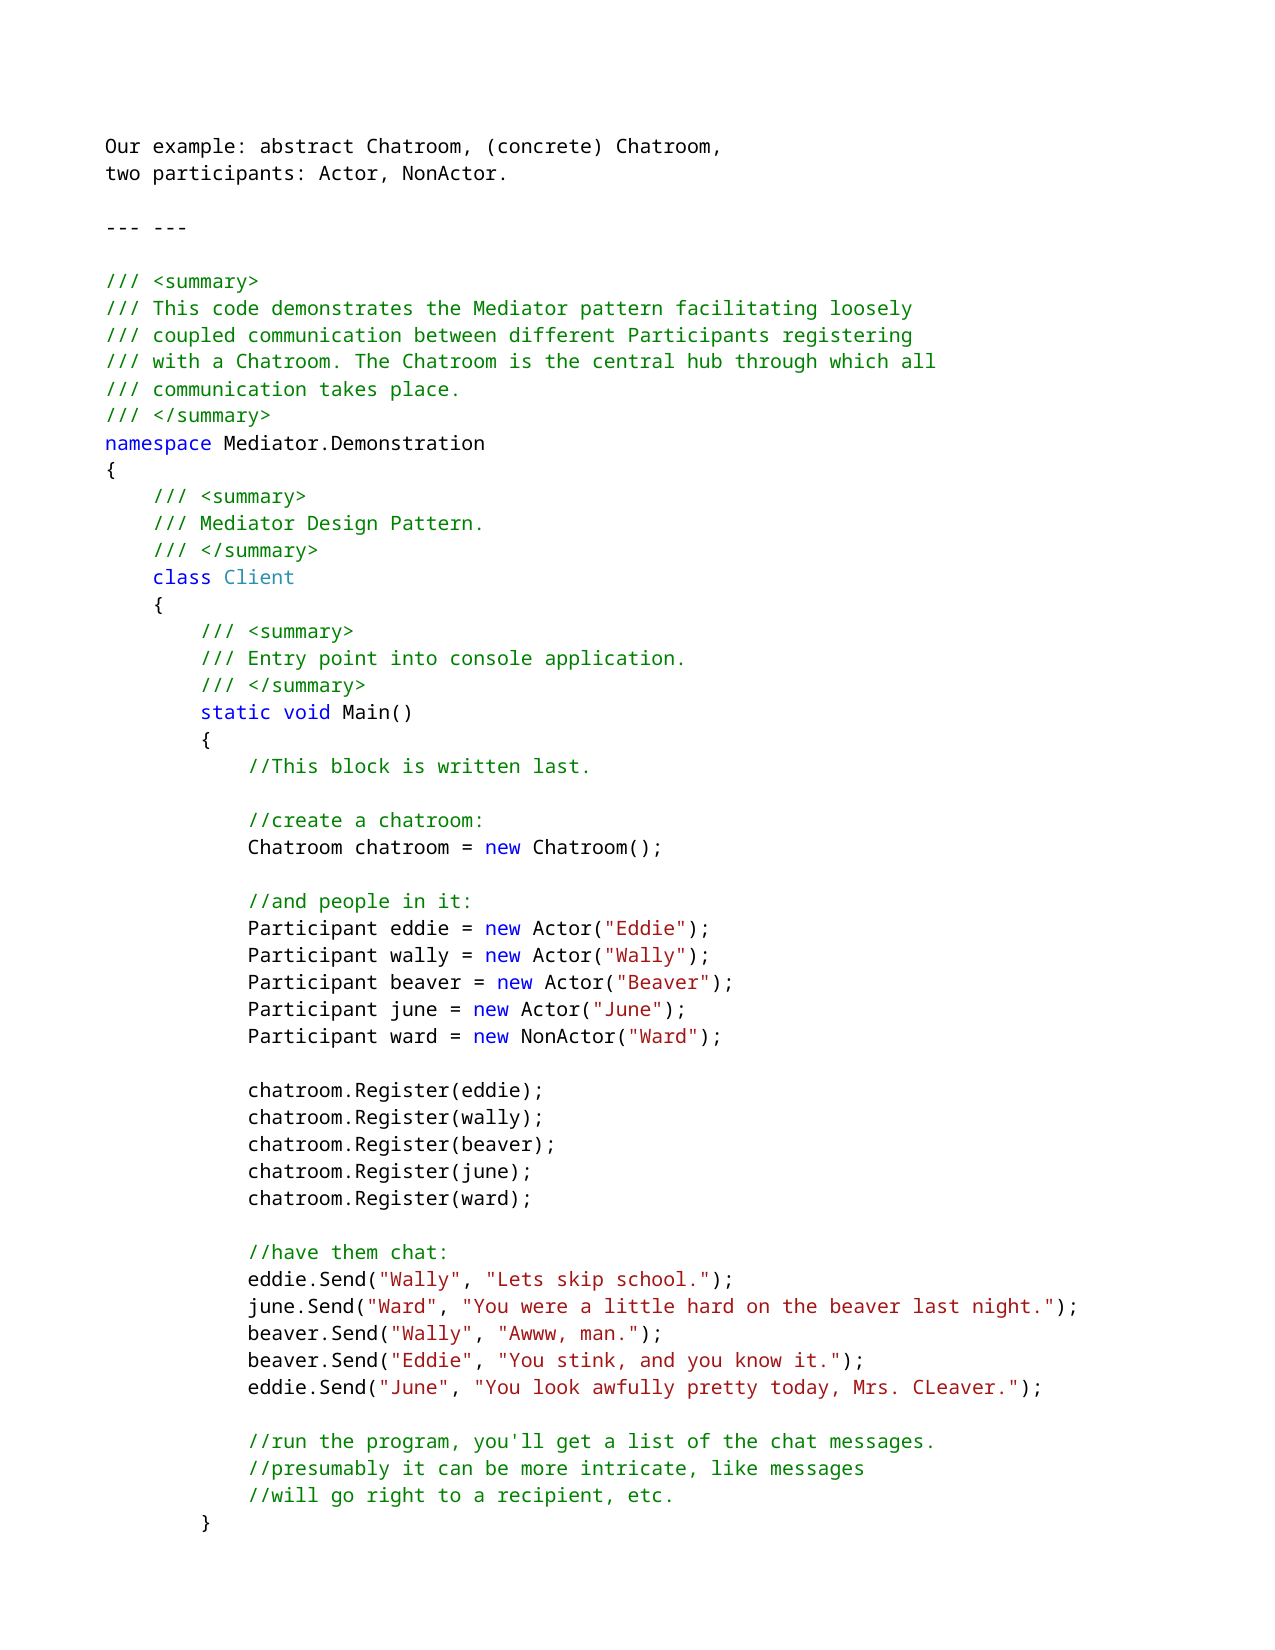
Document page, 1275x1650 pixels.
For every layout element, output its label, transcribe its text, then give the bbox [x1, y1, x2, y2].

text //This block is written last. [105, 752, 1170, 779]
text { [105, 726, 1170, 752]
text /// <summary> [105, 483, 1170, 510]
text chatroom.Register(eddie); [105, 1076, 1170, 1103]
text Our example: abstract Chatroom, (concrete) Chatroom, [105, 132, 1170, 159]
text eddie.Send("June", "You look awfully pretty today, Mrs. CLeaver."); [105, 1373, 1170, 1400]
text eddie.Send("Wally", "Lets skip school."); [105, 1265, 1170, 1292]
text june.Send("Ward", "You were a little hard on the beaver last night."); [105, 1292, 1170, 1319]
text beaver.Send("Wally", "Awww, man."); [105, 1319, 1170, 1346]
text chatroom.Register(ward); [105, 1184, 1170, 1211]
text Participant ward = new NonActor("Ward"); [105, 1022, 1170, 1049]
text chatroom.Register(beaver); [105, 1130, 1170, 1157]
text //create a chatroom: [105, 806, 1170, 833]
text /// coupled communication between different Participants registering [105, 321, 1170, 348]
text /// <summary> [105, 267, 1170, 294]
text { [105, 456, 1170, 483]
text Participant june = new Actor("June"); [105, 995, 1170, 1022]
text /// </summary> [105, 672, 1170, 698]
text } [105, 1508, 1170, 1535]
text class Client [105, 564, 1170, 591]
text /// Entry point into console application. [105, 644, 1170, 672]
text Chatroom chatroom = new Chatroom(); [105, 833, 1170, 860]
text static void Main() [105, 698, 1170, 726]
text Participant beaver = new Actor("Beaver"); [105, 968, 1170, 995]
text /// communication takes place. [105, 375, 1170, 402]
text --- --- [105, 213, 1170, 240]
text //run the program, you'll get a list of the chat messages. [105, 1427, 1170, 1454]
text chatroom.Register(wally); [105, 1103, 1170, 1130]
text /// with a Chatroom. The Chatroom is the central hub through which all [105, 348, 1170, 375]
text //and people in it: [105, 887, 1170, 914]
text /// </summary> [105, 402, 1170, 429]
text /// <summary> [105, 618, 1170, 644]
text beaver.Send("Eddie", "You stink, and you know it."); [105, 1346, 1170, 1373]
text Participant eddie = new Actor("Eddie"); [105, 914, 1170, 941]
text //will go right to a recipient, etc. [105, 1481, 1170, 1508]
text Participant wally = new Actor("Wally"); [105, 941, 1170, 968]
text /// Mediator Design Pattern. [105, 510, 1170, 537]
text two participants: Actor, NonActor. [105, 159, 1170, 186]
text namespace Mediator.Demonstration [105, 429, 1170, 456]
text //have them chat: [105, 1238, 1170, 1265]
text { [105, 591, 1170, 618]
text /// This code demonstrates the Mediator pattern facilitating loosely [105, 294, 1170, 321]
text //presumably it can be more intricate, like messages [105, 1454, 1170, 1481]
text /// </summary> [105, 537, 1170, 564]
text chatroom.Register(june); [105, 1157, 1170, 1184]
